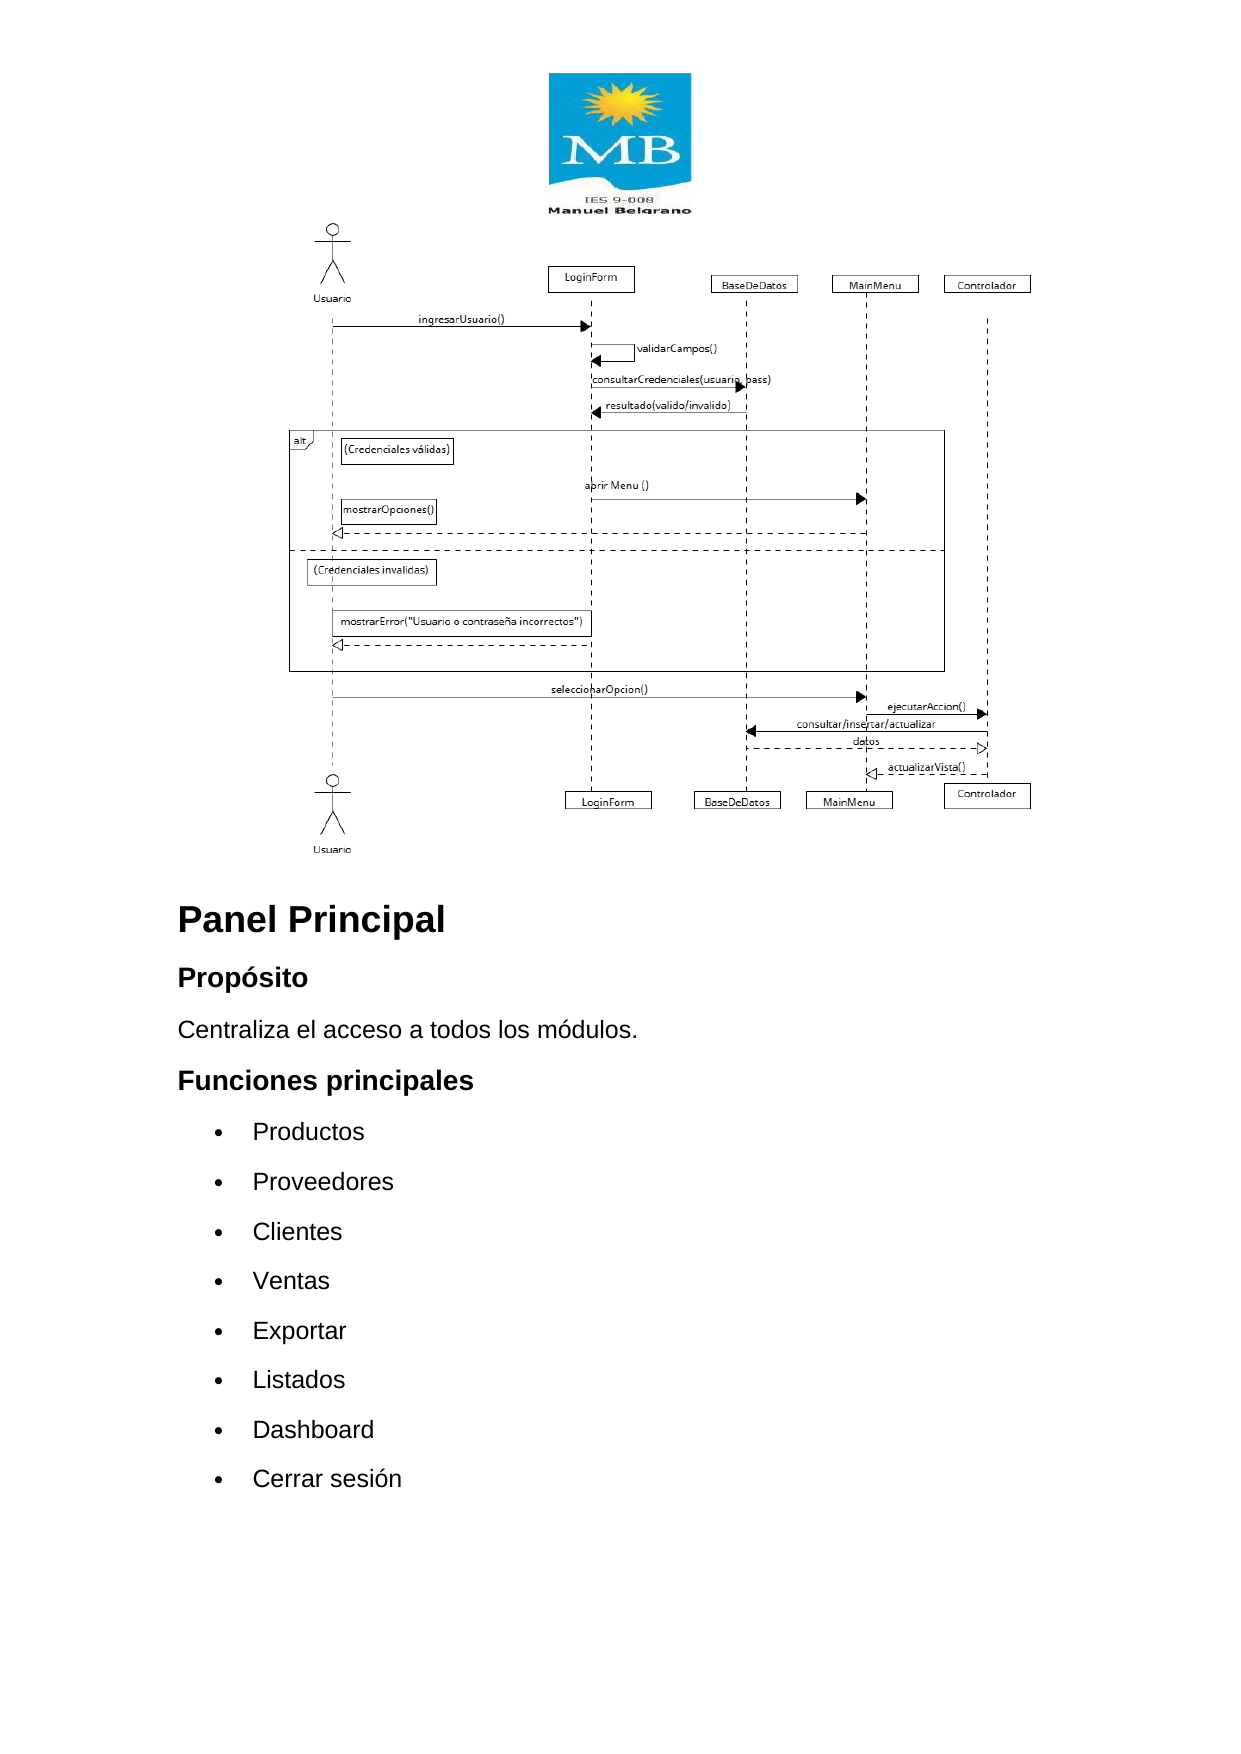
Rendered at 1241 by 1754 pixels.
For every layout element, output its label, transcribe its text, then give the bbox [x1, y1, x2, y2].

list Clientes [215, 1217, 1063, 1245]
text Propósito [177, 961, 1063, 994]
text Panel Principal [177, 897, 1063, 941]
list Productos [215, 1117, 1063, 1146]
list Ventas [215, 1266, 1063, 1295]
text Centraliza el acceso a todos los módulos. [177, 1014, 1063, 1043]
list Proveedores [215, 1167, 1063, 1196]
list Exportar [215, 1316, 1063, 1344]
list Cerrar sesión [215, 1464, 1063, 1493]
list Listados [215, 1365, 1063, 1394]
text Funciones principales [177, 1064, 1063, 1097]
list Dashboard [215, 1415, 1063, 1444]
